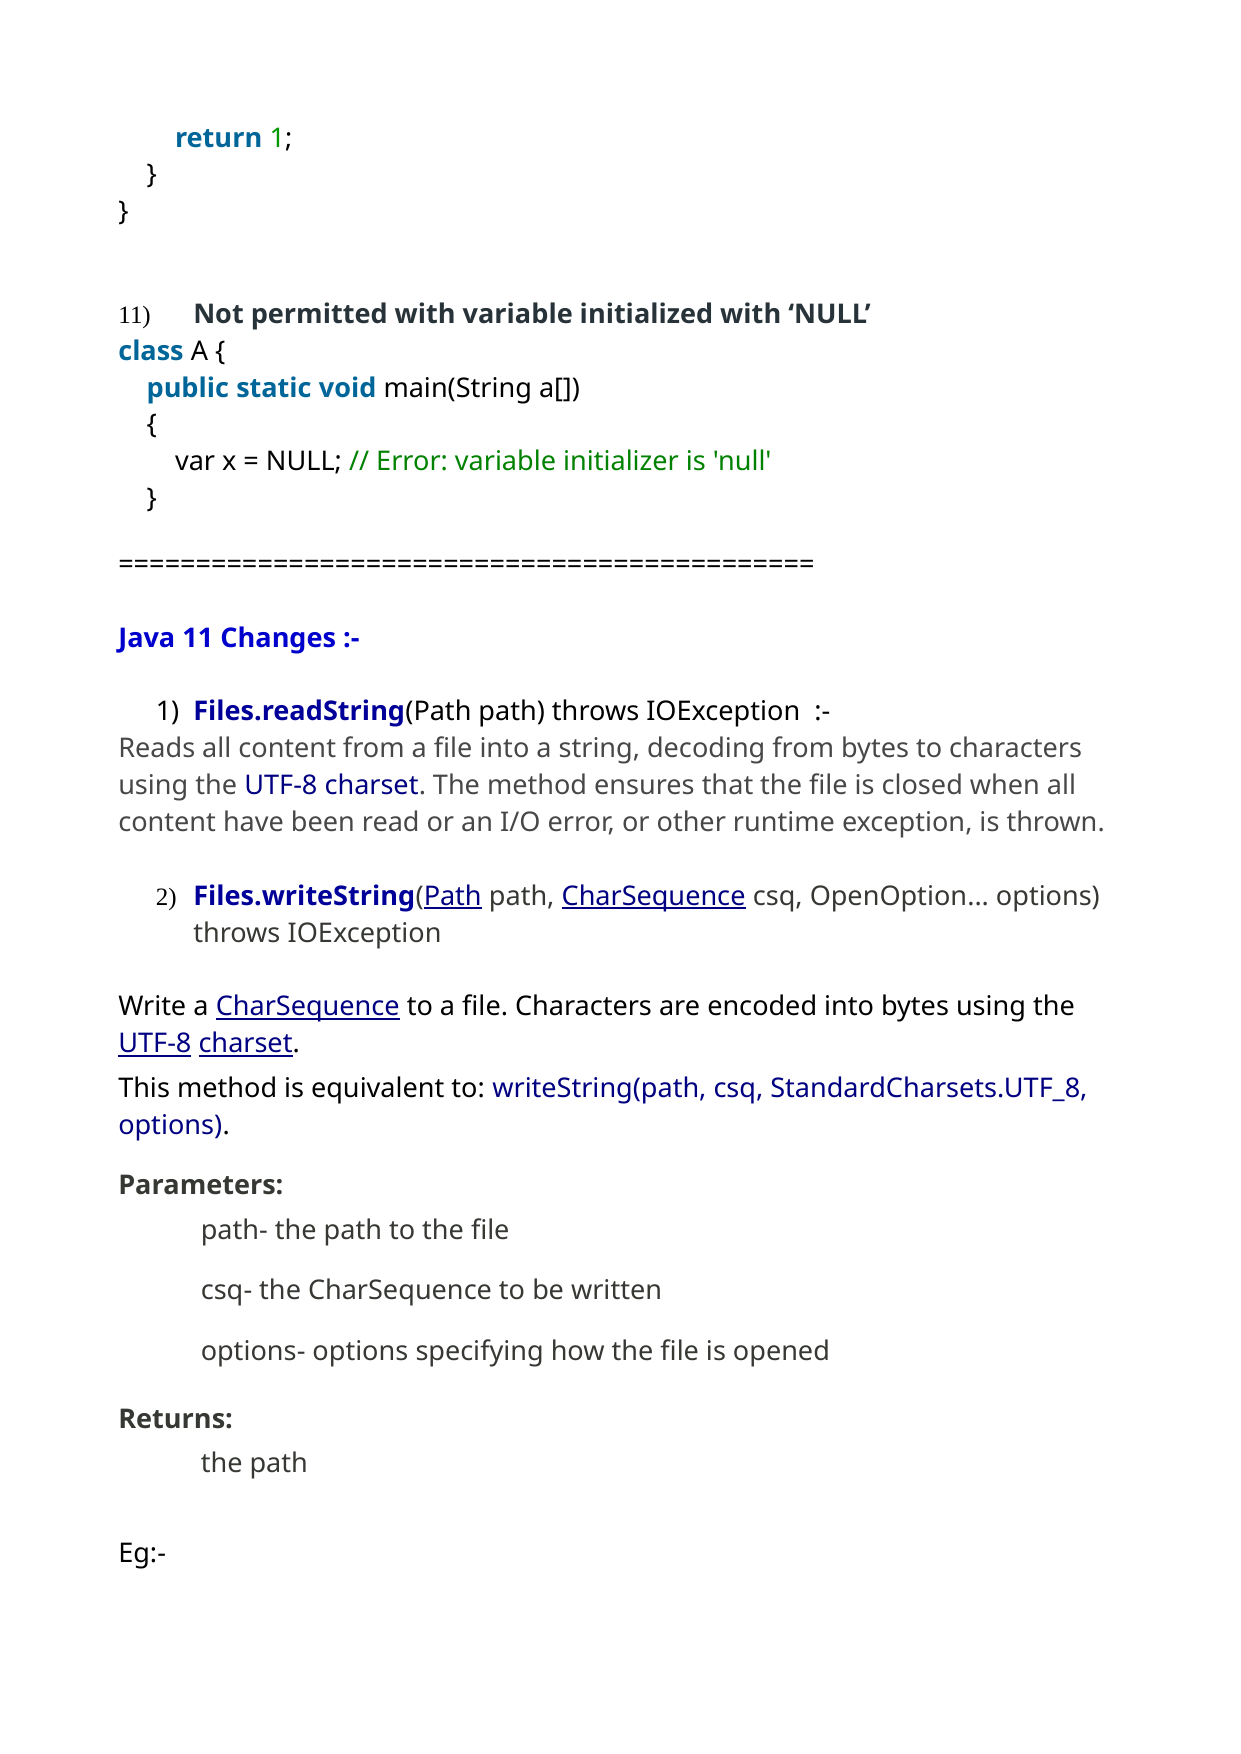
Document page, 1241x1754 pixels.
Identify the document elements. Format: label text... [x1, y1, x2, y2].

text { [118, 405, 1122, 442]
text } [118, 479, 1122, 516]
subtitle Returns: [118, 1399, 1122, 1436]
text Eg:- [118, 1533, 1122, 1570]
list Files.writeString(Path path, CharSequence csq, OpenOption... options) throws IOException [156, 876, 1122, 950]
list Not permitted with variable initialized with ‘NULL’ [118, 294, 1122, 331]
text Java 11 Changes :- [118, 618, 1122, 655]
text Reads all content from a file into a string, decoding from bytes to characters using the UTF-8 charset. The method ensures that the file is closed when all content have been read or an I/O error, or other runtime exception, is thrown. [118, 729, 1122, 839]
text public static void main(String a[]) [118, 368, 1122, 405]
text var x = NULL; // Error: variable initializer is 'null' [118, 442, 1122, 479]
list options- options specifying how the file is opened [201, 1331, 1106, 1368]
list path- the path to the file [201, 1210, 1106, 1247]
list Files.readString(Path path) throws IOException :- [156, 692, 1122, 729]
list csq- the CharSequence to be written [201, 1271, 1106, 1307]
text ============================================= [118, 544, 1122, 581]
text This method is equivalent to: writeString(path, csq, StandardCharsets.UTF_8, options). [118, 1068, 1106, 1142]
text } [118, 155, 1122, 192]
subtitle Parameters: [118, 1166, 1122, 1202]
text return 1; [118, 118, 1122, 155]
list the path [201, 1444, 1106, 1481]
text } [118, 192, 1122, 229]
text Write a CharSequence to a file. Characters are encoded into bytes using the UTF-8 charset. [118, 987, 1106, 1061]
list class A { [118, 331, 1122, 368]
